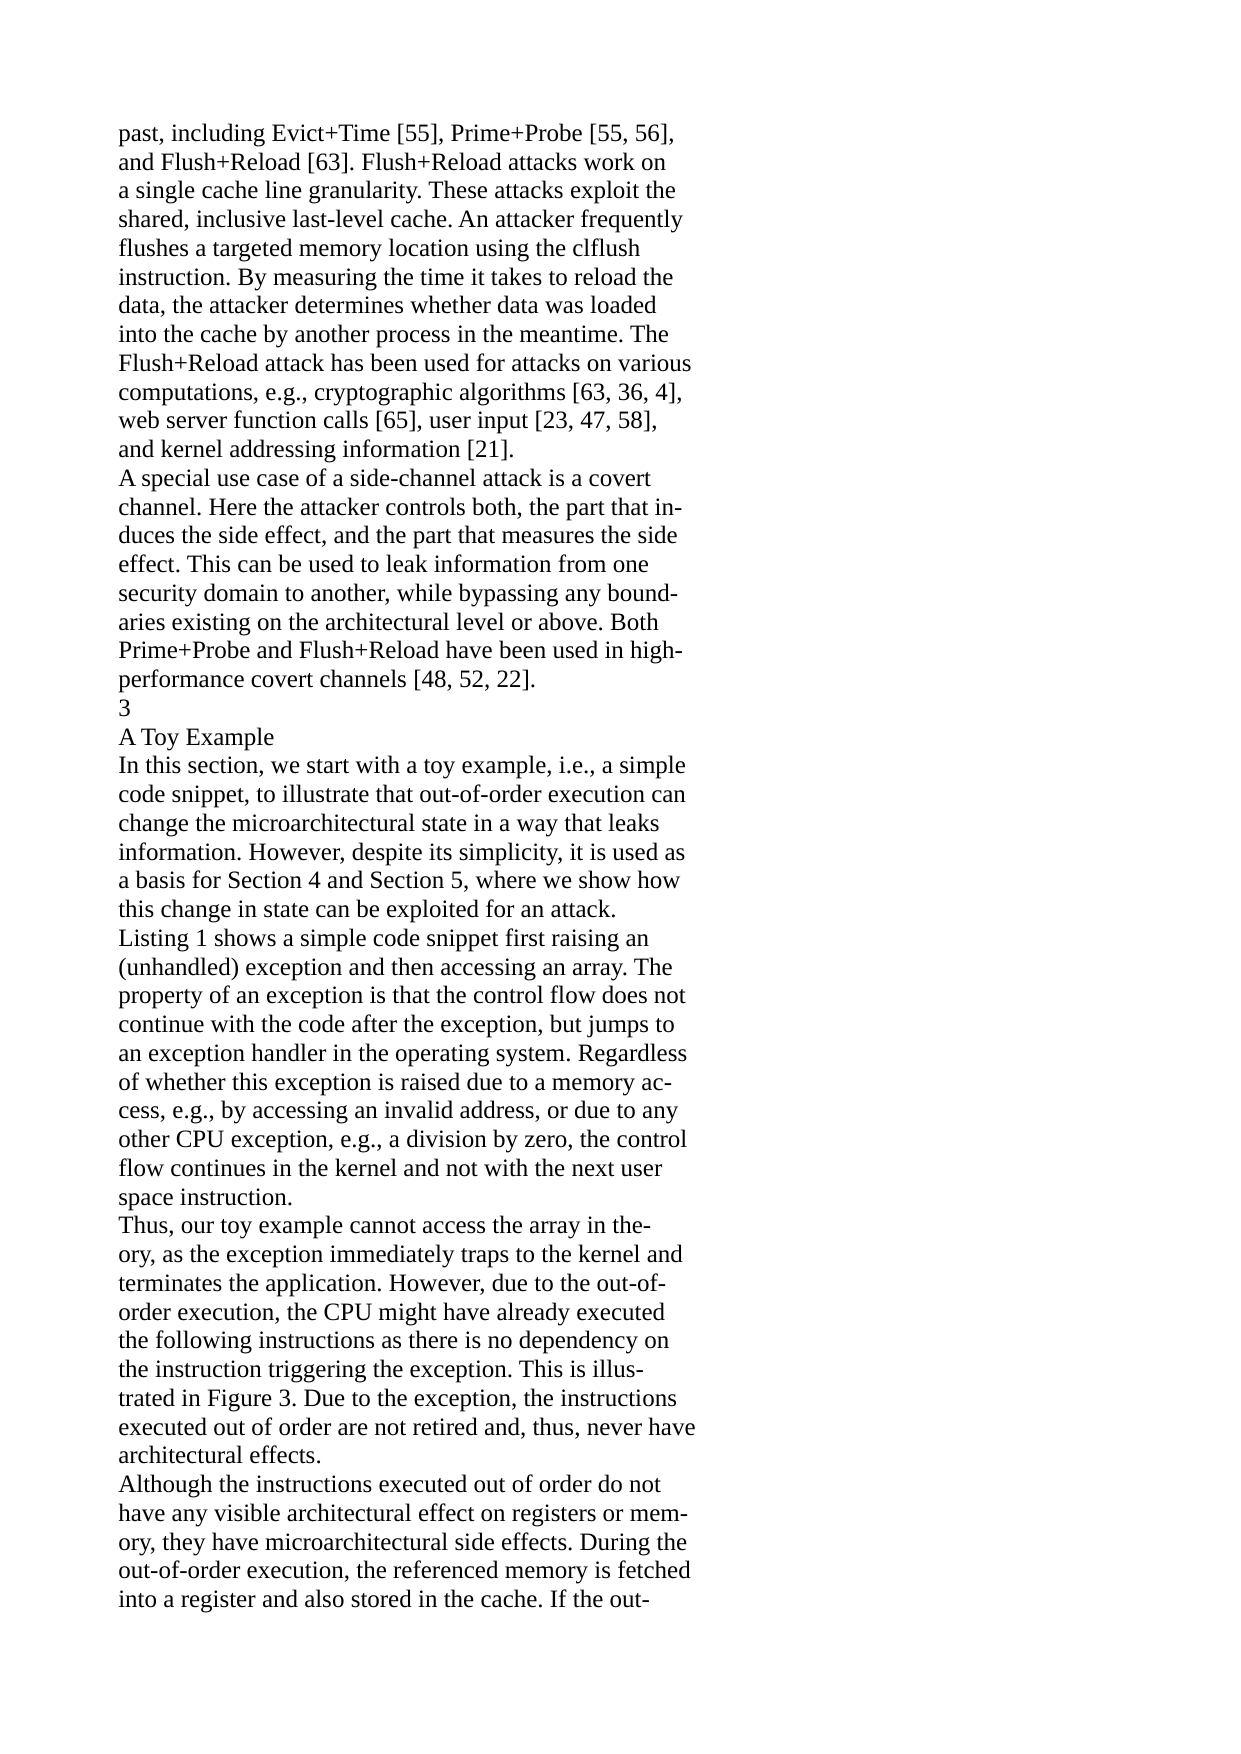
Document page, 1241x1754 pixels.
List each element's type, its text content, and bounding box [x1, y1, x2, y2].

text cess, e.g., by accessing an invalid address, or due to any [118, 1096, 1122, 1124]
text terminates the application. However, due to the out-of- [118, 1268, 1122, 1297]
text Thus, our toy example cannot access the array in the- [118, 1211, 1122, 1239]
text information. However, despite its simplicity, it is used as [118, 837, 1122, 866]
text ory, as the exception immediately traps to the kernel and [118, 1239, 1122, 1268]
text the following instructions as there is no dependency on [118, 1326, 1122, 1354]
text an exception handler in the operating system. Regardless [118, 1038, 1122, 1067]
text space instruction. [118, 1182, 1122, 1211]
text Listing 1 shows a simple code snippet first raising an [118, 923, 1122, 952]
text aries existing on the architectural level or above. Both [118, 607, 1122, 636]
text effect. This can be used to leak information from one [118, 549, 1122, 578]
text duces the side effect, and the part that measures the side [118, 521, 1122, 549]
text ory, they have microarchitectural side effects. During the [118, 1527, 1122, 1556]
text code snippet, to illustrate that out-of-order execution can [118, 779, 1122, 808]
text and kernel addressing information [21]. [118, 434, 1122, 463]
text flow continues in the kernel and not with the next user [118, 1153, 1122, 1182]
text property of an exception is that the control flow does not [118, 981, 1122, 1009]
text data, the attacker determines whether data was loaded [118, 291, 1122, 319]
text a basis for Section 4 and Section 5, where we show how [118, 866, 1122, 894]
text computations, e.g., cryptographic algorithms [63, 36, 4], [118, 377, 1122, 406]
text change the microarchitectural state in a way that leaks [118, 808, 1122, 837]
text into a register and also stored in the cache. If the out- [118, 1584, 1122, 1613]
text trated in Figure 3. Due to the exception, the instructions [118, 1383, 1122, 1412]
text order execution, the CPU might have already executed [118, 1297, 1122, 1326]
text have any visible architectural effect on registers or mem- [118, 1498, 1122, 1527]
text 3 [118, 693, 1122, 722]
text Prime+Probe and Flush+Reload have been used in high- [118, 636, 1122, 664]
text channel. Here the attacker controls both, the part that in- [118, 492, 1122, 521]
text out-of-order execution, the referenced memory is fetched [118, 1556, 1122, 1584]
text the instruction triggering the exception. This is illus- [118, 1354, 1122, 1383]
text executed out of order are not retired and, thus, never have [118, 1412, 1122, 1441]
text continue with the code after the exception, but jumps to [118, 1009, 1122, 1038]
text flushes a targeted memory location using the clflush [118, 233, 1122, 262]
text architectural effects. [118, 1441, 1122, 1469]
text web server function calls [65], user input [23, 47, 58], [118, 406, 1122, 434]
text In this section, we start with a toy example, i.e., a simple [118, 751, 1122, 779]
text Flush+Reload attack has been used for attacks on various [118, 348, 1122, 377]
text this change in state can be exploited for an attack. [118, 894, 1122, 923]
text other CPU exception, e.g., a division by zero, the control [118, 1124, 1122, 1153]
text into the cache by another process in the meantime. The [118, 319, 1122, 348]
text security domain to another, while bypassing any bound- [118, 578, 1122, 607]
text of whether this exception is raised due to a memory ac- [118, 1067, 1122, 1096]
text shared, inclusive last-level cache. An attacker frequently [118, 204, 1122, 233]
text (unhandled) exception and then accessing an array. The [118, 952, 1122, 981]
text instruction. By measuring the time it takes to reload the [118, 262, 1122, 291]
text a single cache line granularity. These attacks exploit the [118, 176, 1122, 204]
text and Flush+Reload [63]. Flush+Reload attacks work on [118, 147, 1122, 176]
text performance covert channels [48, 52, 22]. [118, 664, 1122, 693]
text A Toy Example [118, 722, 1122, 751]
text past, including Evict+Time [55], Prime+Probe [55, 56], [118, 118, 1122, 147]
text A special use case of a side-channel attack is a covert [118, 463, 1122, 492]
text Although the instructions executed out of order do not [118, 1469, 1122, 1498]
